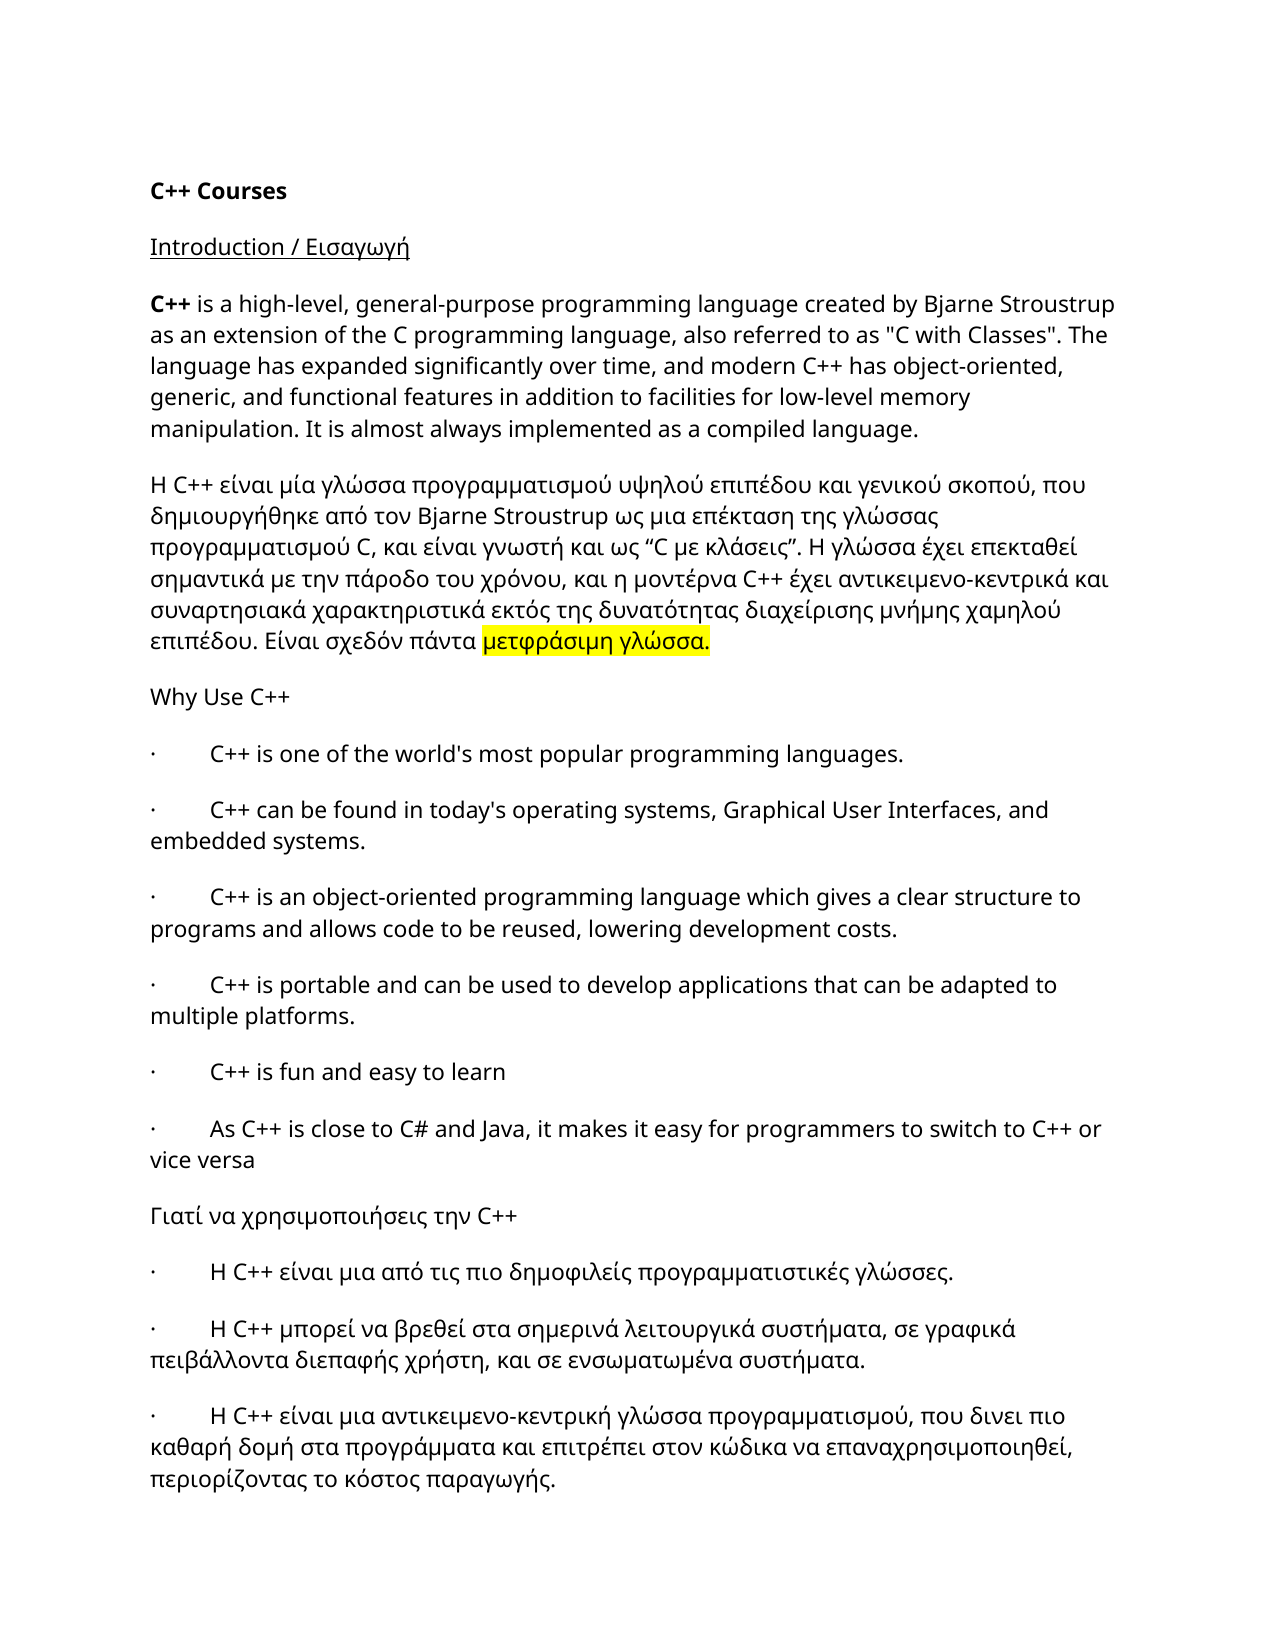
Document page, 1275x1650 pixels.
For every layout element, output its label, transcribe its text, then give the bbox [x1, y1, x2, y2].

text C++ is a high-level, general-purpose programming language created by Bjarne Stroustrup as an extension of the C programming language, also referred to as "C with Classes". The language has expanded significantly over time, and modern C++ has object-oriented, generic, and functional features in addition to facilities for low-level memory manipulation. It is almost always implemented as a compiled language. [150, 287, 1125, 444]
text Η C++ είναι μία γλώσσα προγραμματισμού υψηλού επιπέδου και γενικού σκοπού, που δημιουργήθηκε από τον Bjarne Stroustrup ως μια επέκταση της γλώσσας προγραμματισμού C, και είναι γνωστή και ως “C με κλάσεις”. Η γλώσσα έχει επεκταθεί σημαντικά με την πάροδο του χρόνου, και η μοντέρνα C++ έχει αντικειμενο-κεντρικά και συναρτησιακά χαρακτηριστικά εκτός της δυνατότητας διαχείρισης μνήμης χαμηλού επιπέδου. Είναι σχεδόν πάντα μετφράσιμη γλώσσα. [150, 469, 1125, 656]
text Why Use C++ [150, 681, 1125, 712]
text · Η C++ μπορεί να βρεθεί στα σημερινά λειτουργικά συστήματα, σε γραφικά πειβάλλοντα διεπαφής χρήστη, και σε ενσωματωμένα συστήματα. [150, 1312, 1125, 1375]
text C++ Courses [150, 175, 1125, 206]
text · Η C++ είναι μια από τις πιο δημοφιλείς προγραμματιστικές γλώσσες. [150, 1256, 1125, 1287]
text · C++ is portable and can be used to develop applications that can be adapted to multiple platforms. [150, 969, 1125, 1031]
text · C++ can be found in today's operating systems, Graphical User Interfaces, and embedded systems. [150, 794, 1125, 856]
text Γιατί να χρησιμοποιήσεις την C++ [150, 1200, 1125, 1231]
text · C++ is one of the world's most popular programming languages. [150, 737, 1125, 769]
text · Η C++ είναι μια αντικειμενο-κεντρική γλώσσα προγραμματισμού, που δινει πιο καθαρή δομή στα προγράμματα και επιτρέπει στον κώδικα να επαναχρησιμοποιηθεί, περιορίζοντας το κόστος παραγωγής. [150, 1400, 1125, 1494]
text · C++ is fun and easy to learn [150, 1056, 1125, 1087]
text · As C++ is close to C# and Java, it makes it easy for programmers to switch to C++ or vice versa [150, 1112, 1125, 1175]
text · C++ is an object-oriented programming language which gives a clear structure to programs and allows code to be reused, lowering development costs. [150, 881, 1125, 944]
text Introduction / Εισαγωγή [150, 231, 1125, 262]
